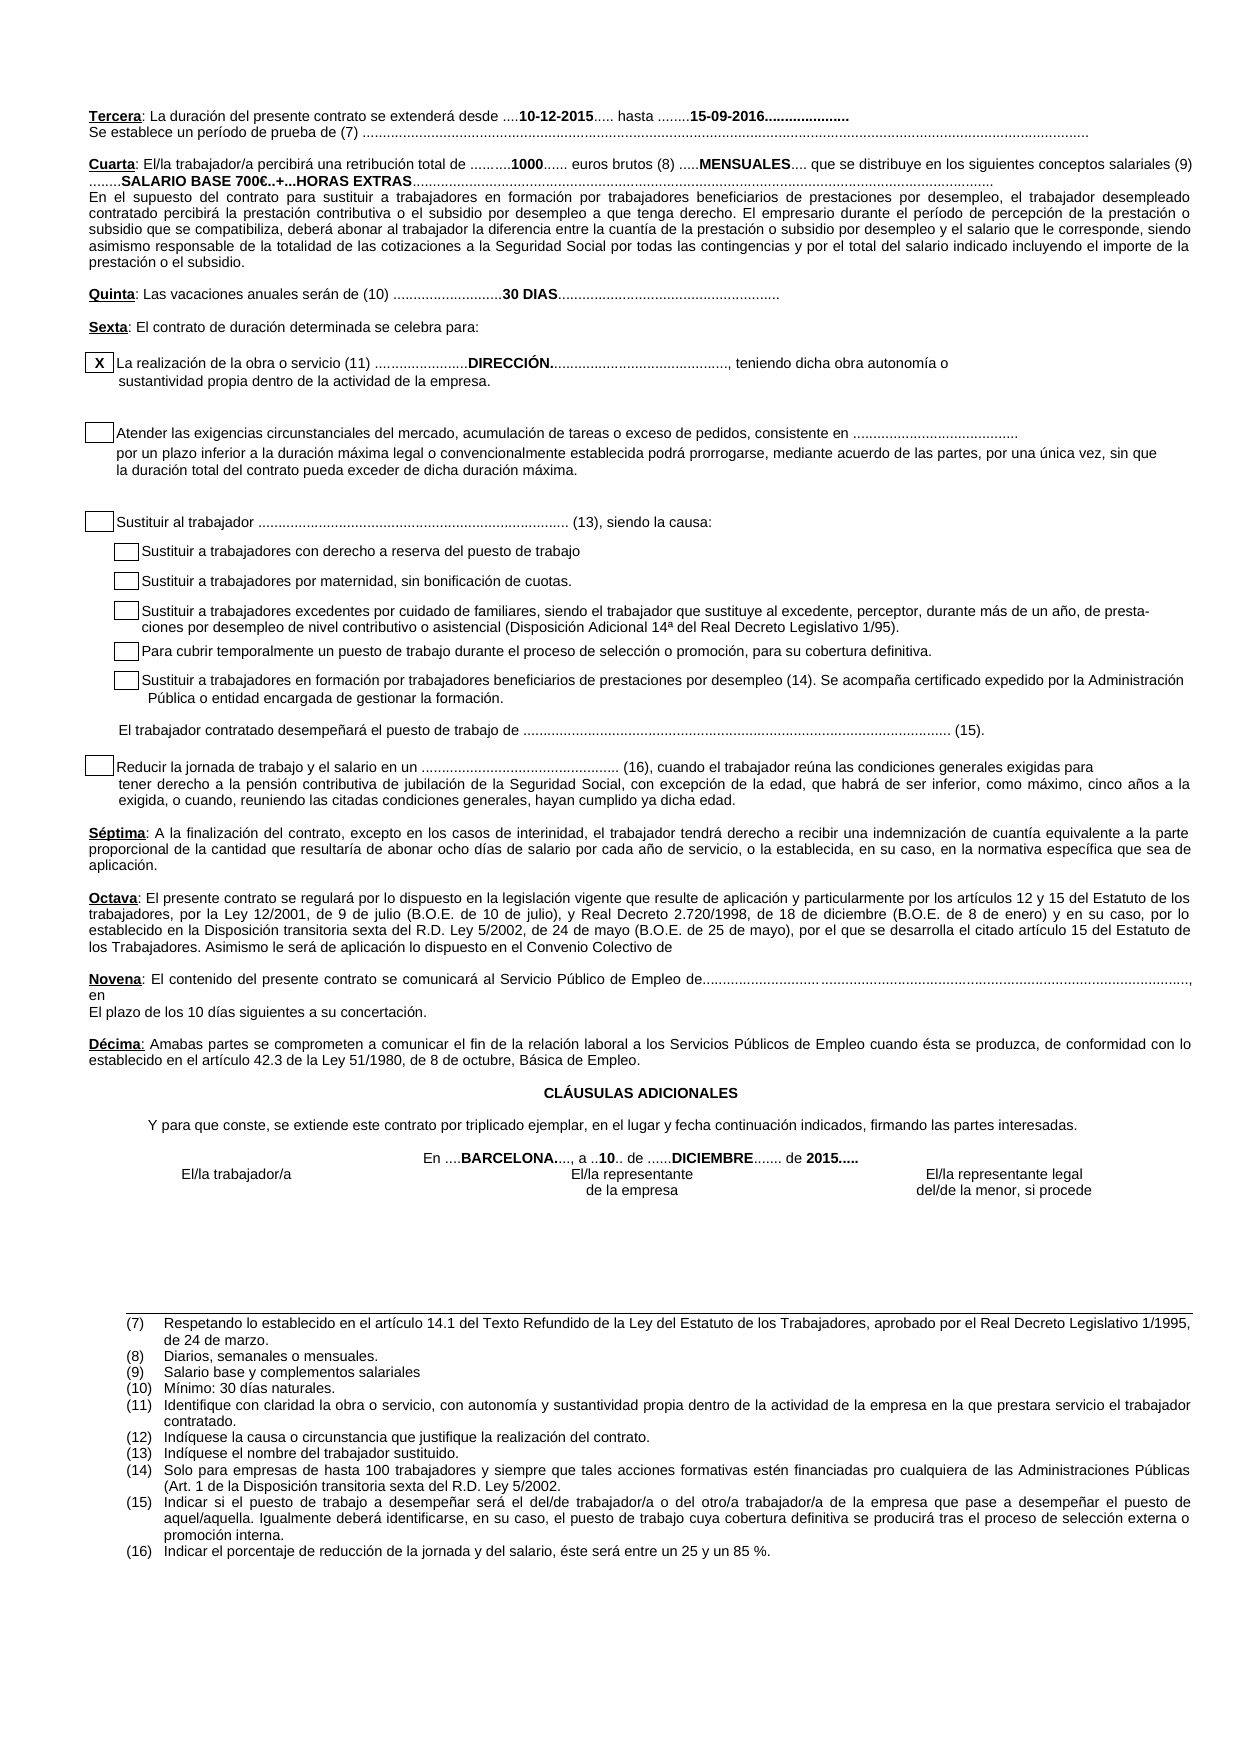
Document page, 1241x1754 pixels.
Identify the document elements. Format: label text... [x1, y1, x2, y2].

list Indicar el porcentaje de reducción de la jornada y del salario, éste será entre un 25 y un 85 %. [126, 1540, 1193, 1559]
table_header Sustituir a trabajadores con derecho a reserva del puesto de trabajo [139, 543, 1192, 560]
table_header La realización de la obra o servicio (11) .......................DIRECCIÓN............................................, teniendo dicha obra autonomía o [114, 352, 1163, 372]
table_cell por un plazo inferior a la duración máxima legal o convencionalmente establecida podrá prorrogarse, mediante acuerdo de las partes, por una única vez, sin que la duración total del contrato pueda exceder de dicha duración máxima. [113, 442, 1163, 478]
table_header Sustituir a trabajadores en formación por trabajadores beneficiarios de prestaciones por desempleo (14). Se acompaña certificado expedido por la Administración [139, 671, 1192, 689]
text Se establece un período de prueba de (7) .................................................................................................................................................................................... [89, 124, 1193, 140]
text En ....BARCELONA...., a ..10.. de ......DICIEMBRE....... de 2015..... [89, 1150, 1193, 1166]
text de la empresa del/de la menor, si procede [89, 1182, 1193, 1199]
text Séptima: A la finalización del contrato, excepto en los casos de interinidad, el trabajador tendrá derecho a recibir una indemnización de cuantía equivalente a la parte proporcional de la cantidad que resultaría de abonar ocho días de salario por cada año de servicio, o la establecida, en su caso, en la normativa específica que sea de aplicación. [89, 825, 1193, 874]
list Indicar si el puesto de trabajo a desempeñar será el del/de trabajador/a o del otro/a trabajador/a de la empresa que pase a desempeñar el puesto de aquel/aquella. Igualmente deberá identificarse, en su caso, el puesto de trabajo cuya cobertura definitiva se producirá tras el proceso de selección externa o promoción interna. [126, 1491, 1193, 1540]
table_header [115, 602, 138, 618]
table_header Sustituir a trabajadores excedentes por cuidado de familiares, siendo el trabajador que sustituye al excedente, perceptor, durante más de un año, de presta- [139, 601, 1192, 618]
table_header Sustituir al trabajador ............................................................................. (13), siendo la causa: [114, 511, 1163, 531]
table_header [115, 573, 138, 589]
text Quinta: Las vacaciones anuales serán de (10) ...........................30 DIAS....................................................... [89, 287, 1193, 303]
table_header [115, 672, 138, 689]
text El/la trabajador/a El/la representante El/la representante legal [89, 1166, 1193, 1182]
text Pública o entidad encargada de gestionar la formación. [148, 690, 1193, 706]
text Novena: El contenido del presente contrato se comunicará al Servicio Público de Empleo de........................................................................................................................, en [89, 971, 1193, 1004]
table_cell [85, 443, 113, 478]
text El trabajador contratado desempeñará el puesto de trabajo de .......................................................................................................... (15). [118, 722, 1193, 739]
table_header X [86, 353, 113, 372]
text En el supuesto del contrato para sustituir a trabajadores en formación por trabajadores beneficiarios de prestaciones por desempleo, el trabajador desempleado contratado percibirá la prestación contributiva o el subsidio por desempleo a que tenga derecho. El empresario durante el período de percepción de la prestación o subsidio que se compatibiliza, deberá abonar al trabajador la diferencia entre la cuantía de la prestación o subsidio por desempleo y el salario que le corresponde, siendo asimismo responsable de la totalidad de las cotizaciones a la Seguridad Social por todas las contingencias y por el total del salario indicado incluyendo el importe de la prestación o el subsidio. [89, 189, 1193, 270]
table_cell ciones por desempleo de nivel contributivo o asistencial (Disposición Adicional 14ª del Real Decreto Legislativo 1/95). [139, 619, 1192, 642]
table_cell [115, 620, 138, 642]
table_cell Para cubrir temporalmente un puesto de trabajo durante el proceso de selección o promoción, para su cobertura definitiva. [139, 642, 1192, 660]
table_cell [115, 643, 138, 660]
list Identifique con claridad la obra o servicio, con autonomía y sustantividad propia dentro de la actividad de la empresa en la que prestara servicio el trabajador contratado. [126, 1394, 1193, 1426]
text Y para que conste, se extiende este contrato por triplicado ejemplar, en el lugar y fecha continuación indicados, firmando las partes interesadas. [89, 1117, 1193, 1134]
text Sexta: El contrato de duración determinada se celebra para: [89, 319, 1193, 335]
text Tercera: La duración del presente contrato se extenderá desde ....10-12-2015..... hasta ........15-09-2016..................... [89, 108, 1193, 124]
table_header [86, 423, 113, 442]
text El plazo de los 10 días siguientes a su concertación. [89, 1004, 1193, 1020]
text tener derecho a la pensión contributiva de jubilación de la Seguridad Social, con excepción de la edad, que habrá de ser inferior, como máximo, cinco años a la exigida, o cuando, reuniendo las citadas condiciones generales, hayan cumplido ya dicha edad. [118, 776, 1193, 809]
list Indíquese el nombre del trabajador sustituido. [126, 1442, 1193, 1459]
table_header [115, 544, 138, 560]
list Solo para empresas de hasta 100 trabajadores y siempre que tales acciones formativas estén financiadas pro cualquiera de las Administraciones Públicas (Art. 1 de la Disposición transitoria sexta del R.D. Ley 5/2002. [126, 1459, 1193, 1491]
text Octava: El presente contrato se regulará por lo dispuesto en la legislación vigente que resulte de aplicación y particularmente por los artículos 12 y 15 del Estatuto de los trabajadores, por la Ley 12/2001, de 9 de julio (B.O.E. de 10 de julio), y Real Decreto 2.720/1998, de 18 de diciembre (B.O.E. de 8 de enero) y en su caso, por lo establecido en la Disposición transitoria sexta del R.D. Ley 5/2002, de 24 de mayo (B.O.E. de 25 de mayo), por el que se desarrolla el citado artículo 15 del Estatuto de los Trabajadores. Asimismo le será de aplicación lo dispuesto en el Convenio Colectivo de [89, 890, 1193, 955]
table_header [86, 512, 113, 531]
list Salario base y complementos salariales [126, 1361, 1193, 1377]
table_header Reducir la jornada de trabajo y el salario en un ................................................. (16), cuando el trabajador reúna las condiciones generales exigidas para [114, 755, 1163, 775]
list Diarios, semanales o mensuales. [126, 1345, 1193, 1361]
text sustantividad propia dentro de la actividad de la empresa. [118, 373, 1193, 389]
list Mínimo: 30 días naturales. [126, 1377, 1193, 1394]
subtitle CLÁUSULAS ADICIONALES [89, 1085, 1193, 1101]
text Décima: Amabas partes se comprometen a comunicar el fin de la relación laboral a los Servicios Públicos de Empleo cuando ésta se produzca, de conformidad con lo establecido en el artículo 42.3 de la Ley 51/1980, de 8 de octubre, Básica de Empleo. [89, 1036, 1193, 1069]
table_header [86, 756, 113, 775]
text Cuarta: El/la trabajador/a percibirá una retribución total de ..........1000...... euros brutos (8) .....MENSUALES.... que se distribuye en los siguientes conceptos salariales (9) ........SALARIO BASE 700€..+...HORAS EXTRAS................................................................................................................................................ [89, 157, 1193, 189]
list Indíquese la causa o circunstancia que justifique la realización del contrato. [126, 1426, 1193, 1442]
table_header Sustituir a trabajadores por maternidad, sin bonificación de cuotas. [139, 572, 1192, 589]
table_header Atender las exigencias circunstanciales del mercado, acumulación de tareas o exceso de pedidos, consistente en ......................................... [114, 422, 1163, 442]
list Respetando lo establecido en el artículo 14.1 del Texto Refundido de la Ley del Estatuto de los Trabajadores, aprobado por el Real Decreto Legislativo 1/1995, de 24 de marzo. [126, 1314, 1193, 1345]
